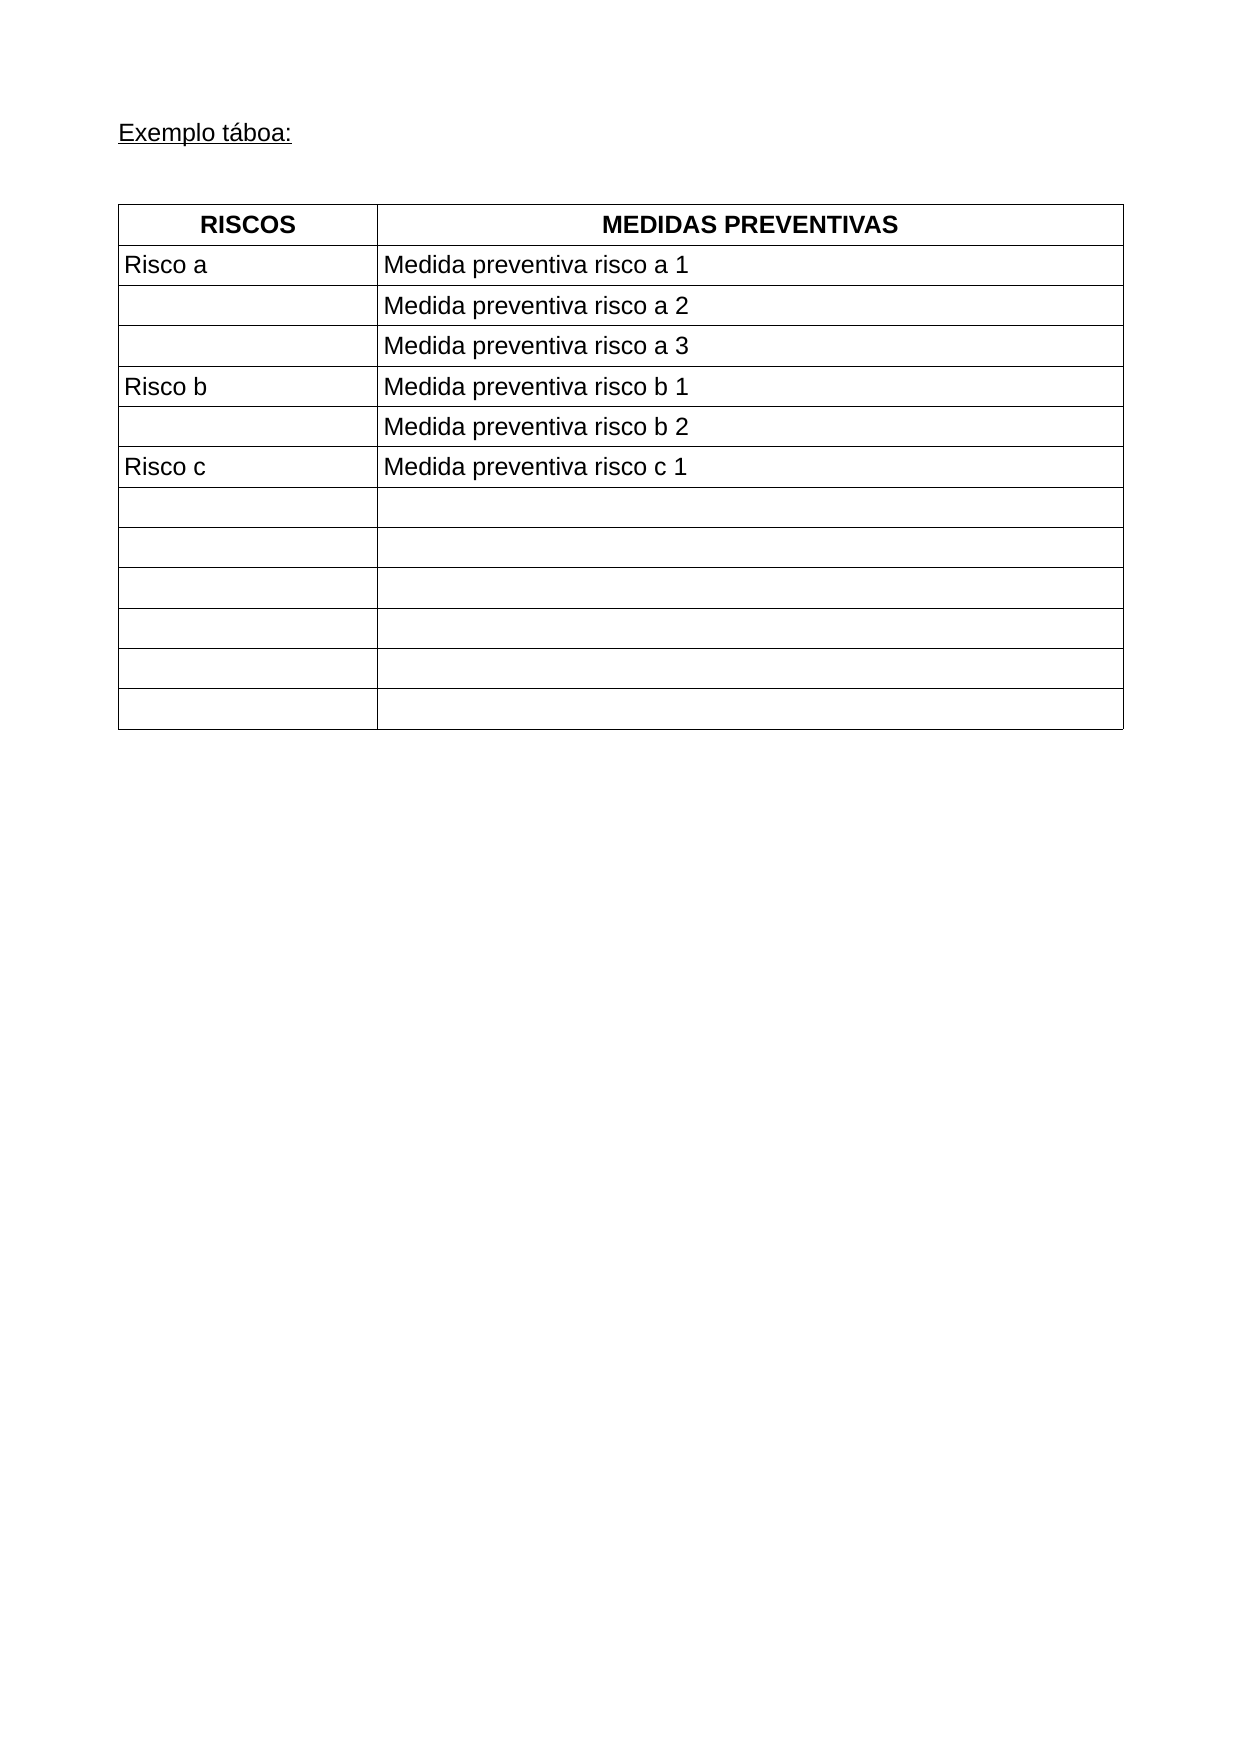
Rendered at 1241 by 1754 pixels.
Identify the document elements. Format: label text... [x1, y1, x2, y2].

table_cell [119, 689, 377, 728]
table_header MEDIDAS PREVENTIVAS [378, 205, 1123, 245]
table_cell Risco b [119, 367, 377, 406]
table_cell Medida preventiva risco a 3 [378, 326, 1123, 366]
table_cell Risco c [119, 447, 377, 487]
table_cell Medida preventiva risco a 2 [378, 286, 1123, 325]
table_cell [119, 488, 377, 527]
table_header RISCOS [119, 205, 377, 245]
table_cell [378, 649, 1123, 688]
table_cell [119, 286, 377, 325]
table_cell [378, 609, 1123, 648]
table_cell [119, 568, 377, 607]
table_cell Medida preventiva risco b 2 [378, 407, 1123, 446]
table_cell Medida preventiva risco b 1 [378, 367, 1123, 406]
table_cell [378, 528, 1123, 567]
table_cell [119, 649, 377, 688]
table_cell [119, 407, 377, 446]
table_cell Risco a [119, 246, 377, 285]
text Exemplo táboa: [118, 118, 1122, 147]
table_cell [119, 528, 377, 567]
table_cell [119, 609, 377, 648]
table_cell [378, 488, 1123, 527]
table_cell [378, 689, 1123, 728]
table_cell [119, 326, 377, 366]
table_cell [378, 568, 1123, 607]
table_cell Medida preventiva risco c 1 [378, 447, 1123, 487]
table_cell Medida preventiva risco a 1 [378, 246, 1123, 285]
